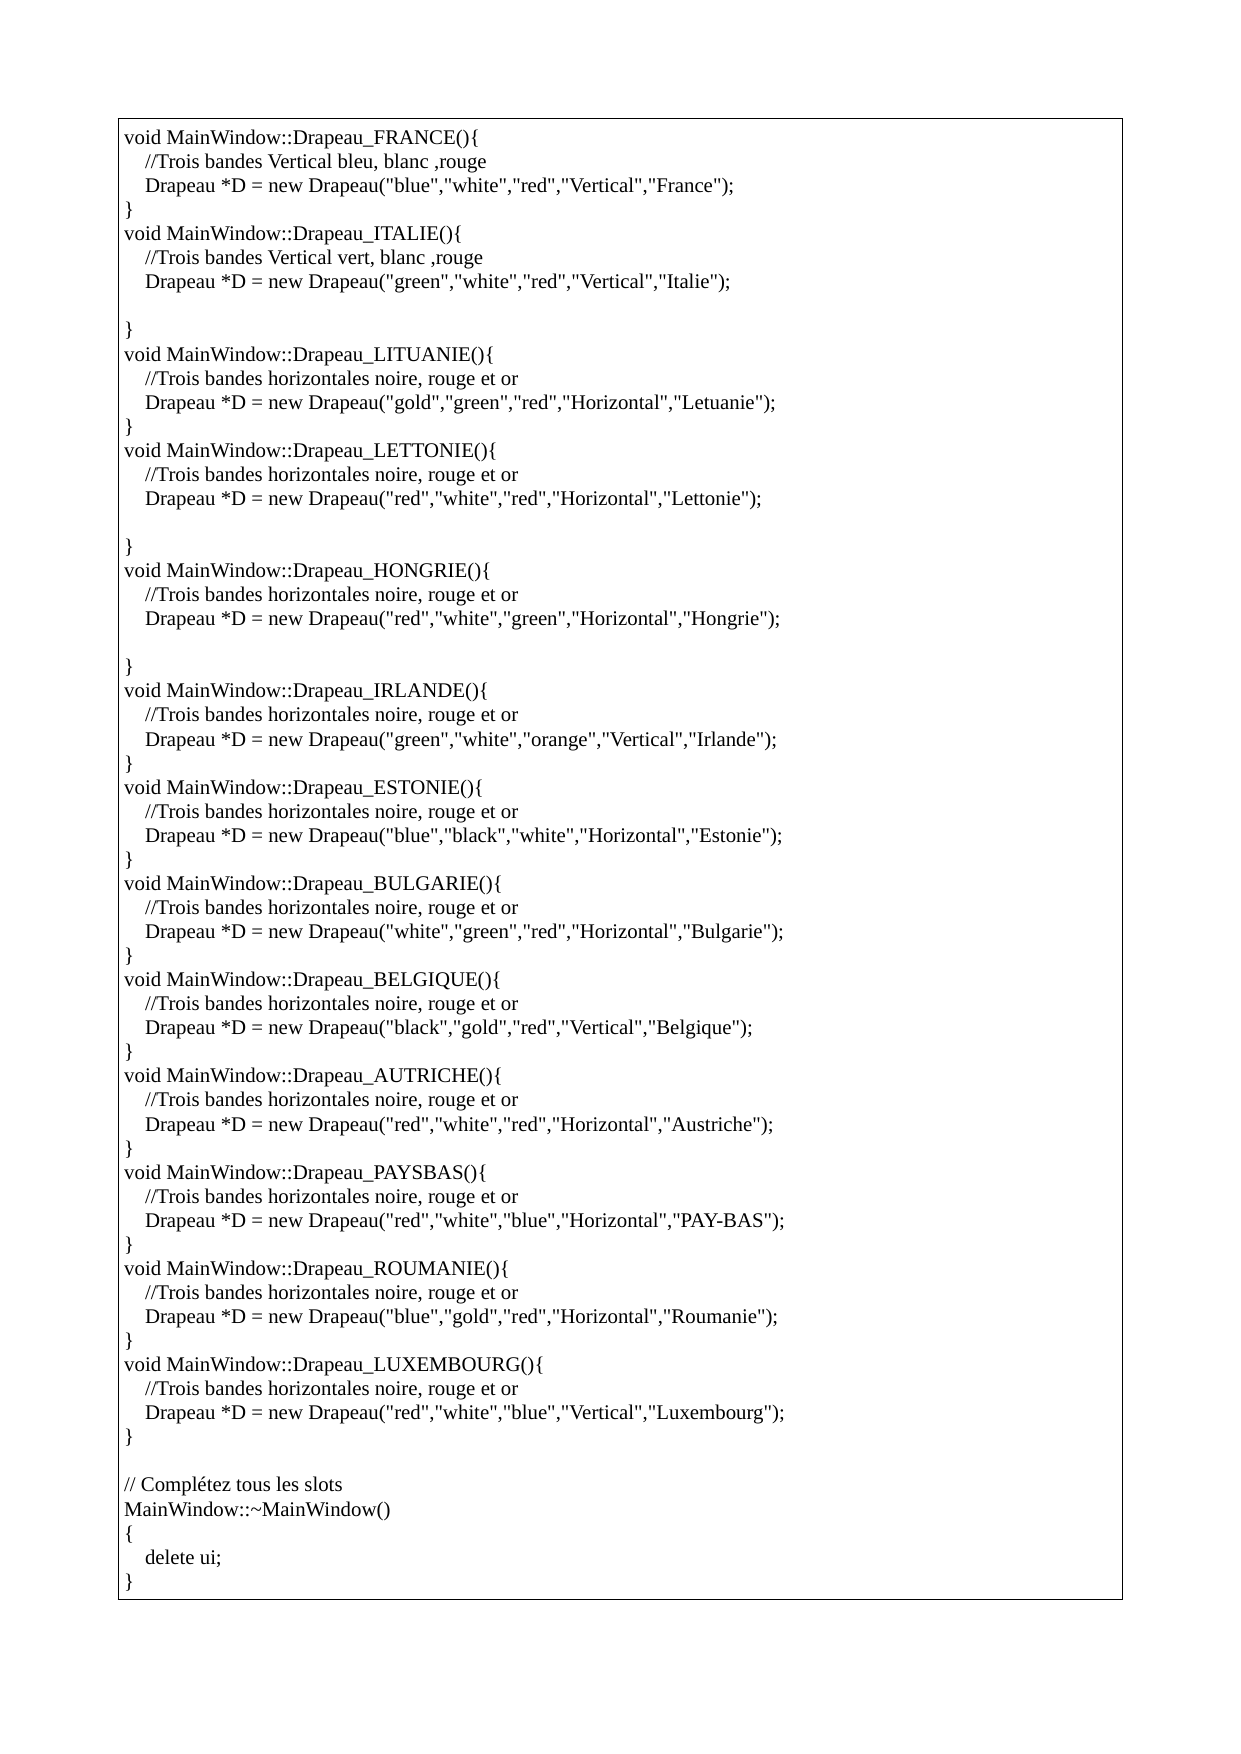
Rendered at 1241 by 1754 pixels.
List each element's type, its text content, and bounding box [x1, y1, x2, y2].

table_header void MainWindow::Drapeau_FRANCE(){ //Trois bandes Vertical bleu, blanc ,rouge Drapeau *D = new Drapeau("blue","white","red","Vertical","France"); } void MainWindow::Drapeau_ITALIE(){ //Trois bandes Vertical vert, blanc ,rouge Drapeau *D = new Drapeau("green","white","red","Vertical","Italie"); } void MainWindow::Drapeau_LITUANIE(){ //Trois bandes horizontales noire, rouge et or Drapeau *D = new Drapeau("gold","green","red","Horizontal","Letuanie"); } void MainWindow::Drapeau_LETTONIE(){ //Trois bandes horizontales noire, rouge et or Drapeau *D = new Drapeau("red","white","red","Horizontal","Lettonie"); } void MainWindow::Drapeau_HONGRIE(){ //Trois bandes horizontales noire, rouge et or Drapeau *D = new Drapeau("red","white","green","Horizontal","Hongrie"); } void MainWindow::Drapeau_IRLANDE(){ //Trois bandes horizontales noire, rouge et or Drapeau *D = new Drapeau("green","white","orange","Vertical","Irlande"); } void MainWindow::Drapeau_ESTONIE(){ //Trois bandes horizontales noire, rouge et or Drapeau *D = new Drapeau("blue","black","white","Horizontal","Estonie"); } void MainWindow::Drapeau_BULGARIE(){ //Trois bandes horizontales noire, rouge et or Drapeau *D = new Drapeau("white","green","red","Horizontal","Bulgarie"); } void MainWindow::Drapeau_BELGIQUE(){ //Trois bandes horizontales noire, rouge et or Drapeau *D = new Drapeau("black","gold","red","Vertical","Belgique"); } void MainWindow::Drapeau_AUTRICHE(){ //Trois bandes horizontales noire, rouge et or Drapeau *D = new Drapeau("red","white","red","Horizontal","Austriche"); } void MainWindow::Drapeau_PAYSBAS(){ //Trois bandes horizontales noire, rouge et or Drapeau *D = new Drapeau("red","white","blue","Horizontal","PAY-BAS"); } void MainWindow::Drapeau_ROUMANIE(){ //Trois bandes horizontales noire, rouge et or Drapeau *D = new Drapeau("blue","gold","red","Horizontal","Roumanie"); } void MainWindow::Drapeau_LUXEMBOURG(){ //Trois bandes horizontales noire, rouge et or Drapeau *D = new Drapeau("red","white","blue","Vertical","Luxembourg"); } // Complétez tous les slots MainWindow::~MainWindow() { delete ui; } [119, 119, 1122, 1598]
